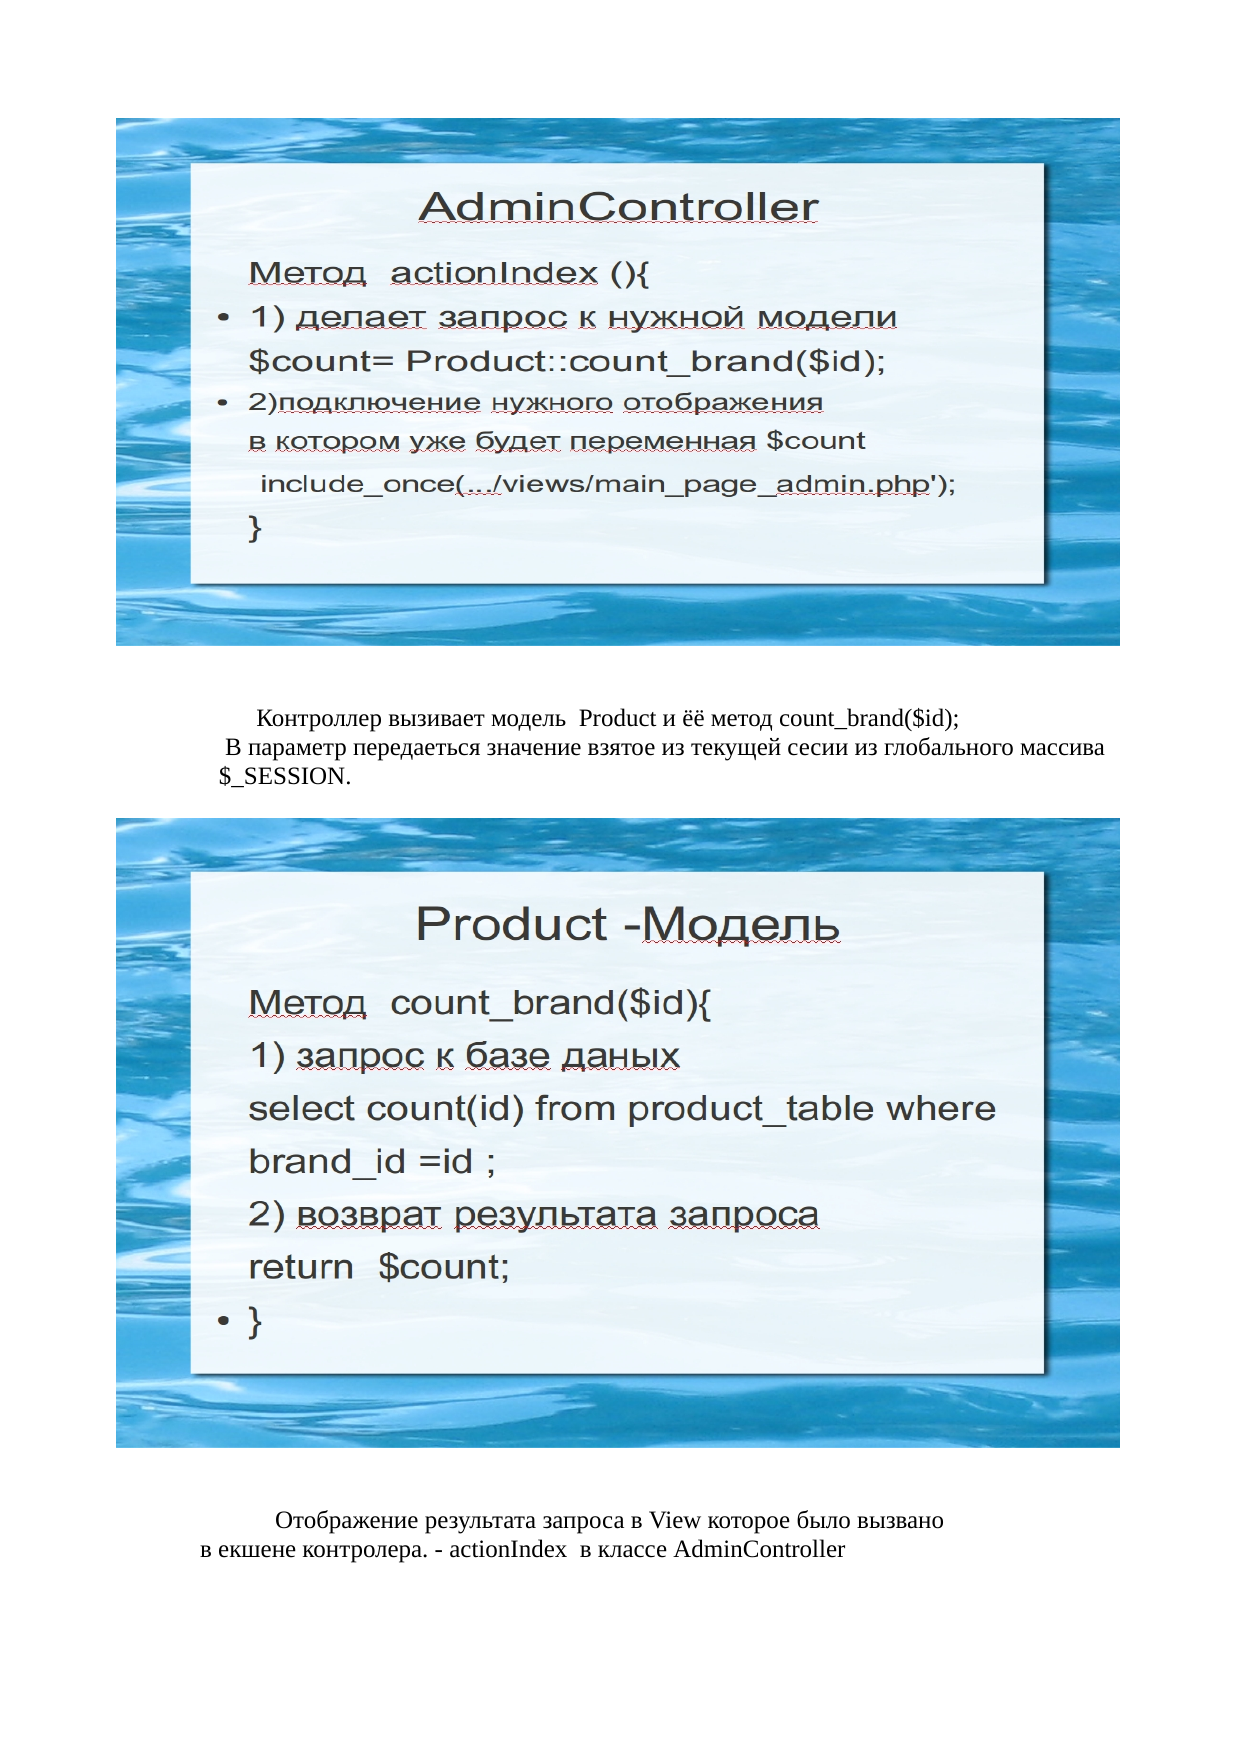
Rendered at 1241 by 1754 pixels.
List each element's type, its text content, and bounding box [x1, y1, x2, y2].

text $_SESSION. [112, 761, 1123, 789]
picture [116, 118, 1120, 646]
text В параметр передаеться значение взятое из текущей сесии из глобального массива [112, 732, 1123, 761]
text в екшене контролера. - actionIndex в классе AdminController [112, 1534, 1123, 1563]
text Контроллер вызивает модель Product и ёё метод count_brand($id); [112, 703, 1123, 732]
text Отображение результата запроса в View которое было вызвано [112, 1506, 1123, 1534]
picture [116, 818, 1120, 1448]
